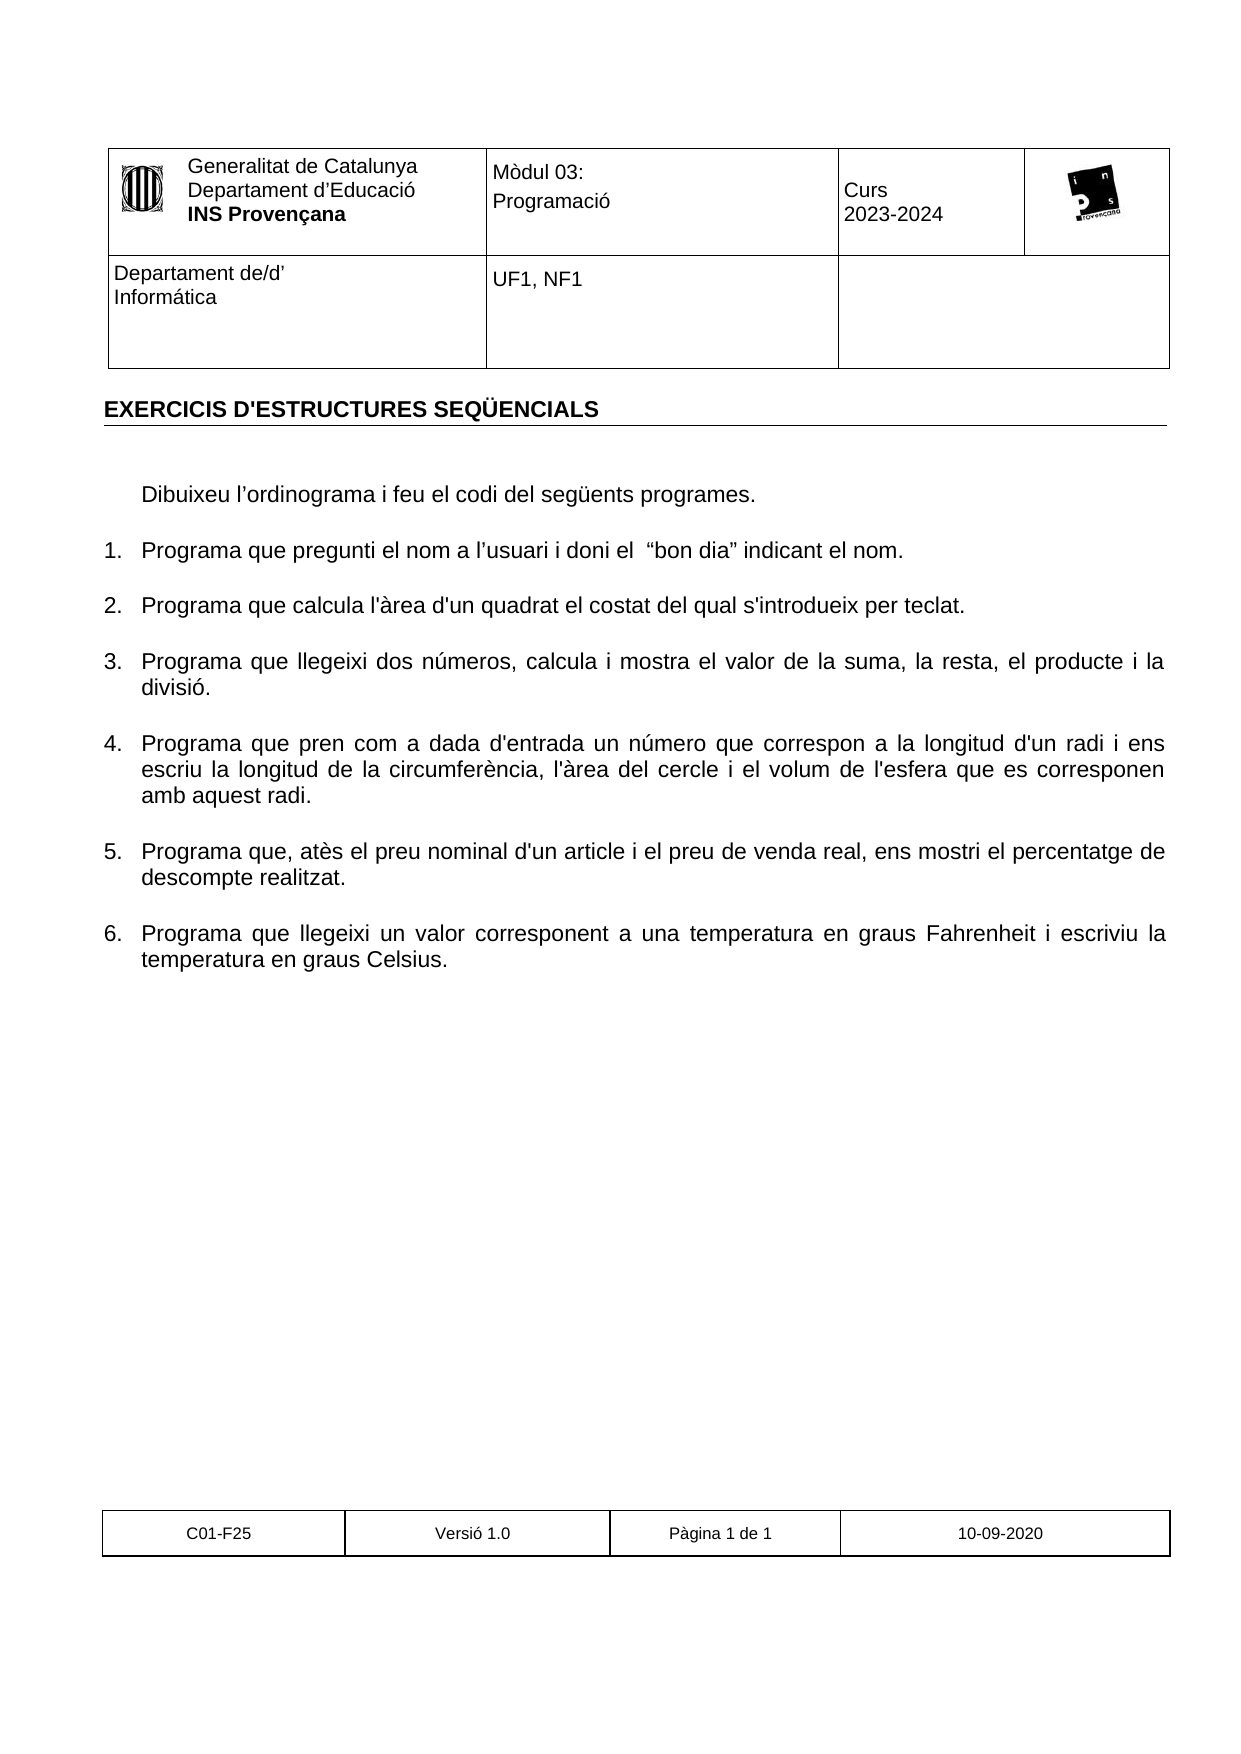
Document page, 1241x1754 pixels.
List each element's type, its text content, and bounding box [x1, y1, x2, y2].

list Dibuixeu l’ordinograma i feu el codi del següents programes. [103, 481, 1167, 508]
subtitle EXERCICIS D'ESTRUCTURES SEQÜENCIALS [103, 396, 1167, 426]
table_cell Departament de/d’ Informática [109, 256, 486, 367]
list Programa que llegeixi un valor corresponent a una temperatura en graus Fahrenheit i escriviu la temperatura en graus Celsius. [103, 920, 1167, 973]
table_cell UF1, NF1 [487, 256, 838, 367]
list Programa que llegeixi dos números, calcula i mostra el valor de la suma, la resta, el producte i la divisió. [103, 648, 1167, 701]
list Programa que pregunti el nom a l’usuari i doni el “bon dia” indicant el nom. [103, 537, 1167, 563]
table_header Curs 2023-2024 [839, 149, 1024, 255]
table_cell [839, 256, 1169, 367]
table_header Generalitat de Catalunya Departament d’Educació INS Provençana [109, 149, 486, 255]
table_header [1025, 149, 1169, 255]
list Programa que calcula l'àrea d'un quadrat el costat del qual s'introdueix per teclat. [103, 592, 1167, 619]
table_header Mòdul 03: Programació [487, 149, 838, 255]
list Programa que pren com a dada d'entrada un número que correspon a la longitud d'un radi i ens escriu la longitud de la circumferència, l'àrea del cercle i el volum de l'esfera que es corresponen amb aquest radi. [103, 730, 1167, 809]
list Programa que, atès el preu nominal d'un article i el preu de venda real, ens mostri el percentatge de descompte realitzat. [103, 838, 1167, 891]
picture [1051, 164, 1136, 221]
picture [121, 165, 163, 213]
